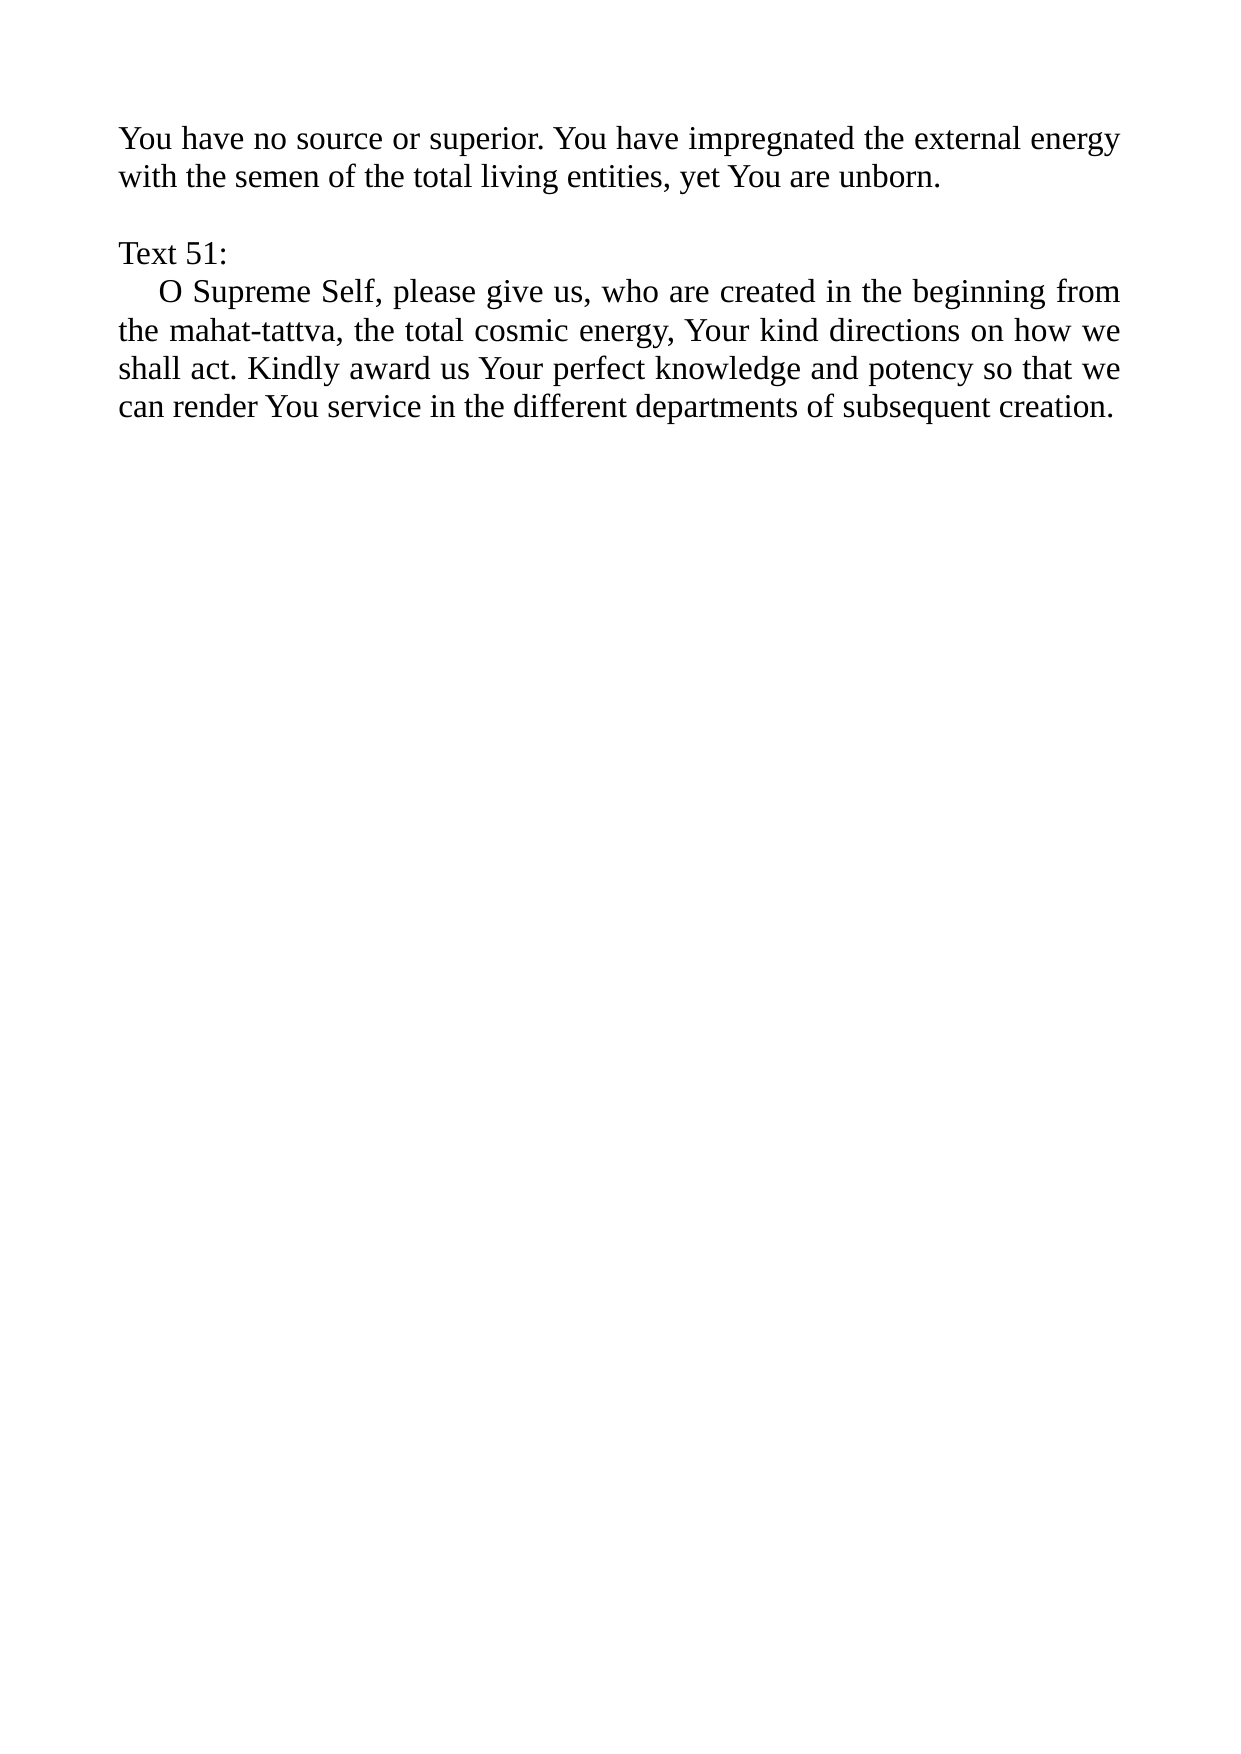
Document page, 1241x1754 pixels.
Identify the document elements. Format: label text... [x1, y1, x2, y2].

text Text 51: [118, 233, 1122, 271]
text O Supreme Self, please give us, who are created in the beginning from the mahat-tattva, the total cosmic energy, Your kind directions on how we shall act. Kindly award us Your perfect knowledge and potency so that we can render You service in the different departments of subsequent creation. [118, 271, 1122, 425]
text You have no source or superior. You have impregnated the external energy with the semen of the total living entities, yet You are unborn. [118, 118, 1122, 195]
